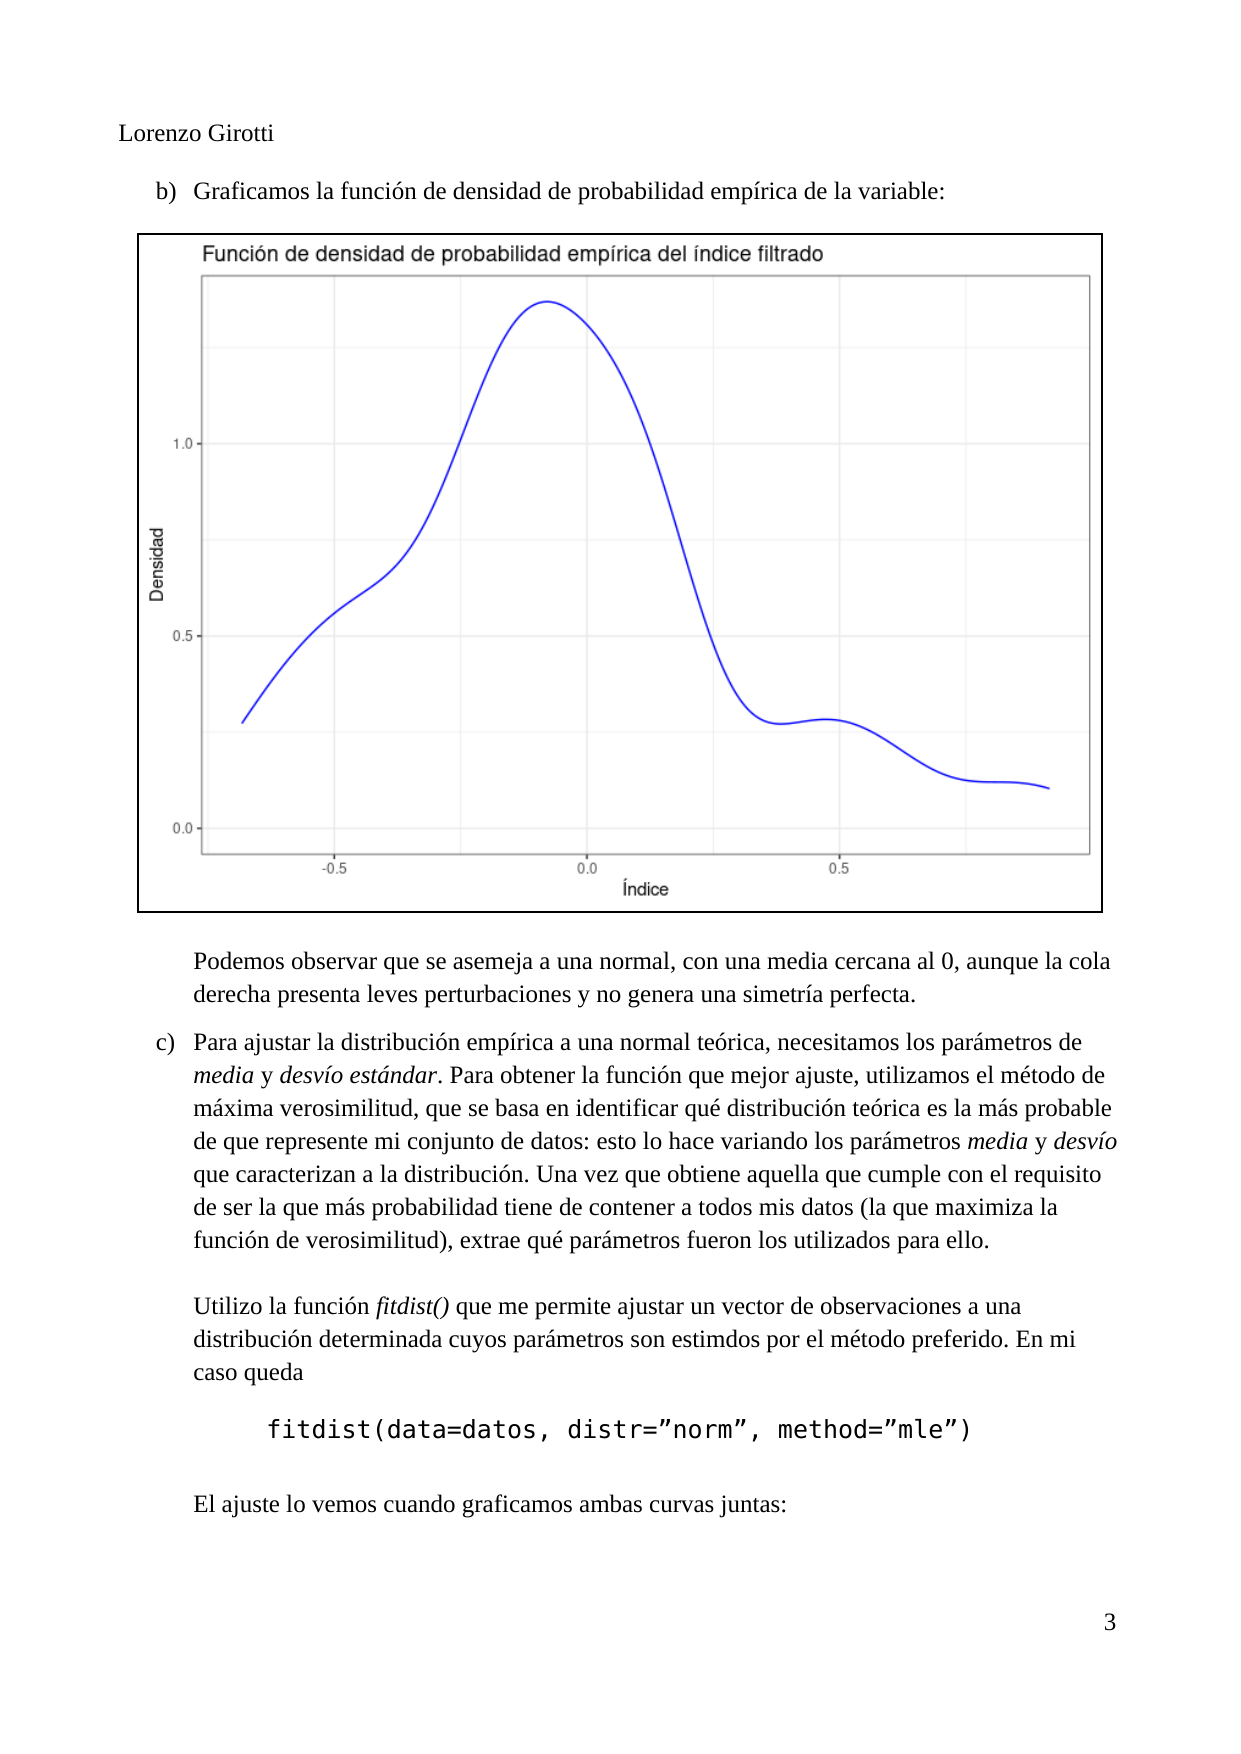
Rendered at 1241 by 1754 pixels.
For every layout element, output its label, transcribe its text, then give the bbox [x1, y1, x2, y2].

picture [141, 237, 1099, 909]
list Para ajustar la distribución empírica a una normal teórica, necesitamos los parámetros de media y desvío estándar. Para obtener la función que mejor ajuste, utilizamos el método de máxima verosimilitud, que se basa en identificar qué distribución teórica es la más probable de que represente mi conjunto de datos: esto lo hace variando los parámetros media y desvío que caracterizan a la distribución. Una vez que obtiene aquella que cumple con el requisito de ser la que más probabilidad tiene de contener a todos mis datos (la que maximiza la función de verosimilitud), extrae qué parámetros fueron los utilizados para ello. Utilizo la función fitdist() que me permite ajustar un vector de observaciones a una distribución determinada cuyos parámetros son estimdos por el método preferido. En mi caso queda El ajuste lo vemos cuando graficamos ambas curvas juntas: Podemos ver que el ajuste, a simple vista, es bueno. [156, 1027, 1122, 1518]
list Graficamos la función de densidad de probabilidad empírica de la variable: Podemos observar que se asemeja a una normal, con una media cercana al 0, aunque la cola derecha presenta leves perturbaciones y no genera una simetría perfecta. [156, 176, 1122, 1008]
